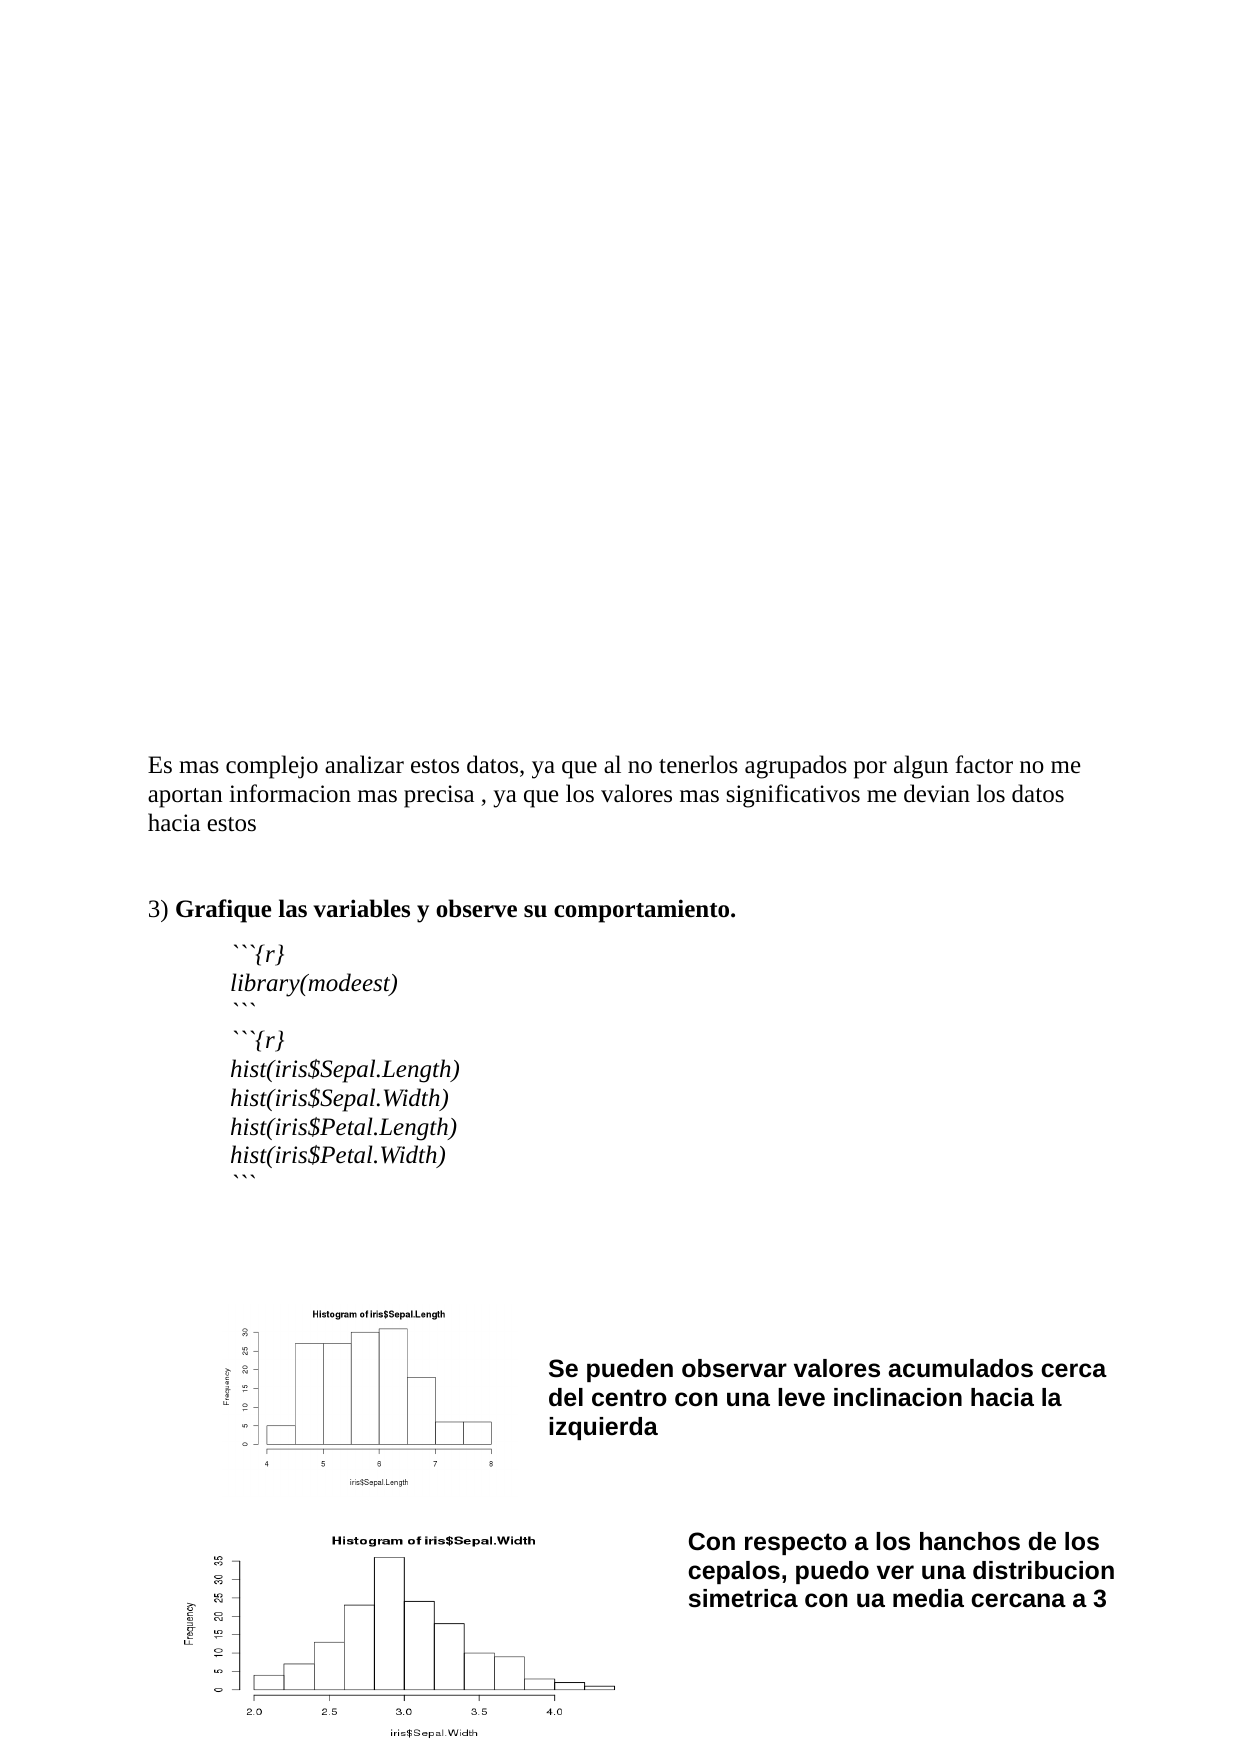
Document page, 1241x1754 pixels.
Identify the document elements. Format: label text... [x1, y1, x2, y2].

picture [180, 1529, 659, 1750]
text Se pueden observar valores acumulados cerca del centro con una leve inclinacion hacia la izquierda [519, 1354, 1122, 1441]
picture [221, 1304, 519, 1497]
text [148, 1354, 221, 1441]
text Es mas complejo analizar estos datos, ya que al no tenerlos agrupados por algun factor no me aportan informacion mas precisa , ya que los valores mas significativos me devian los datos hacia estos [148, 751, 1122, 837]
text 3) Grafique las variables y observe su comportamiento. [148, 894, 1122, 923]
text Con respecto a los hanchos de los cepalos, puedo ver una distribucion simetrica con ua media cercana a 3 [148, 1527, 1122, 1613]
